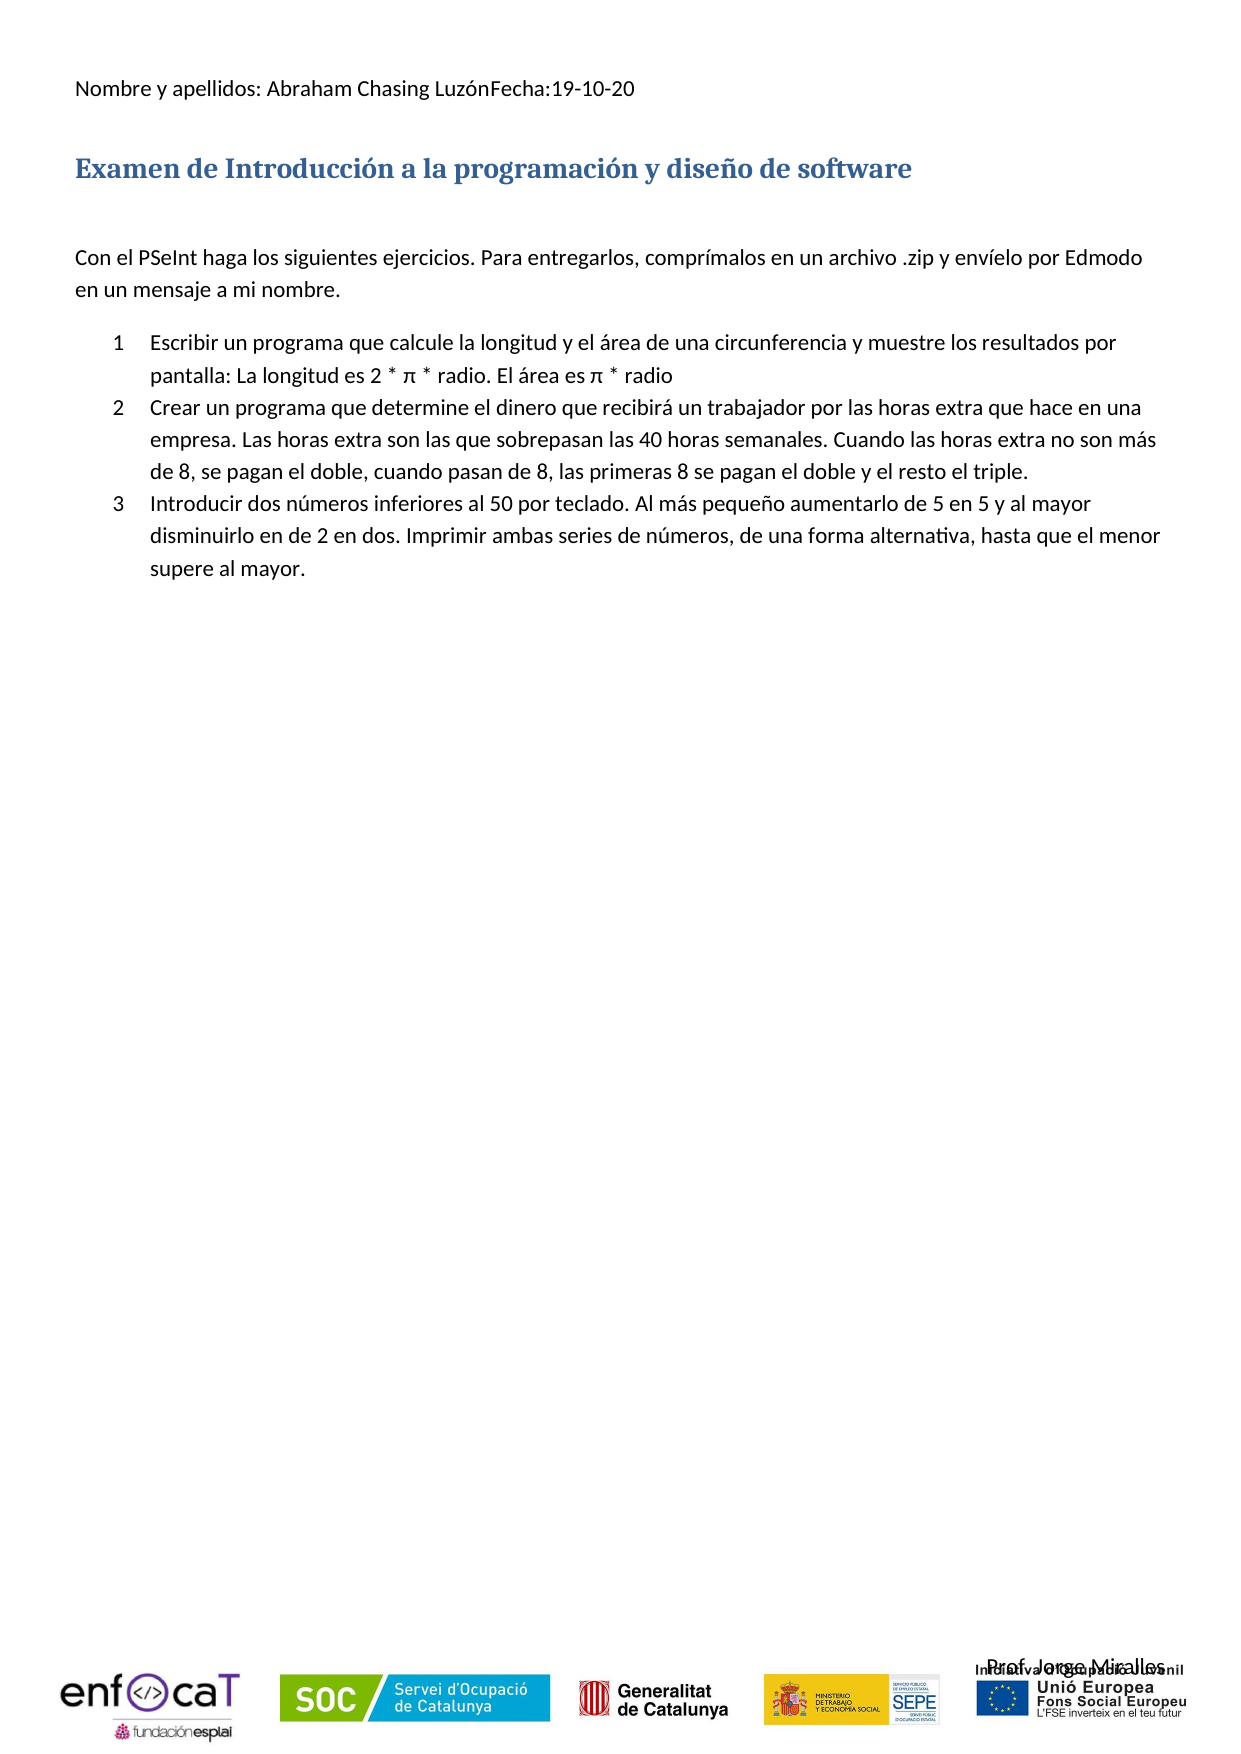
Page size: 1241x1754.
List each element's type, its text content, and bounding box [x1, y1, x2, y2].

subtitle Examen de Introducción a la programación y diseño de software [75, 152, 1165, 185]
picture [1094, 1659, 1106, 1669]
list Escribir un programa que calcule la longitud y el área de una circunferencia y muestre los resultados por pantalla: La longitud es 2 * π * radio. El área es π * radio [112, 328, 1165, 389]
list Crear un programa que determine el dinero que recibirá un trabajador por las horas extra que hace en una empresa. Las horas extra son las que sobrepasan las 40 horas semanales. Cuando las horas extra no son más de 8, se pagan el doble, cuando pasan de 8, las primeras 8 se pagan el doble y el resto el triple. [112, 393, 1165, 485]
text Con el PSeInt haga los siguientes ejercicios. Para entregarlos, comprímalos en un archivo .zip y envíelo por Edmodo en un mensaje a mi nombre. [75, 243, 1165, 303]
picture [42, 1660, 252, 1751]
list Introducir dos números inferiores al 50 por teclado. Al más pequeño aumentarlo de 5 en 5 y al mayor disminuirlo en de 2 en dos. Imprimir ambas series de números, de una forma alternativa, hasta que el menor supere al mayor. [112, 489, 1165, 582]
picture [276, 1659, 1197, 1731]
